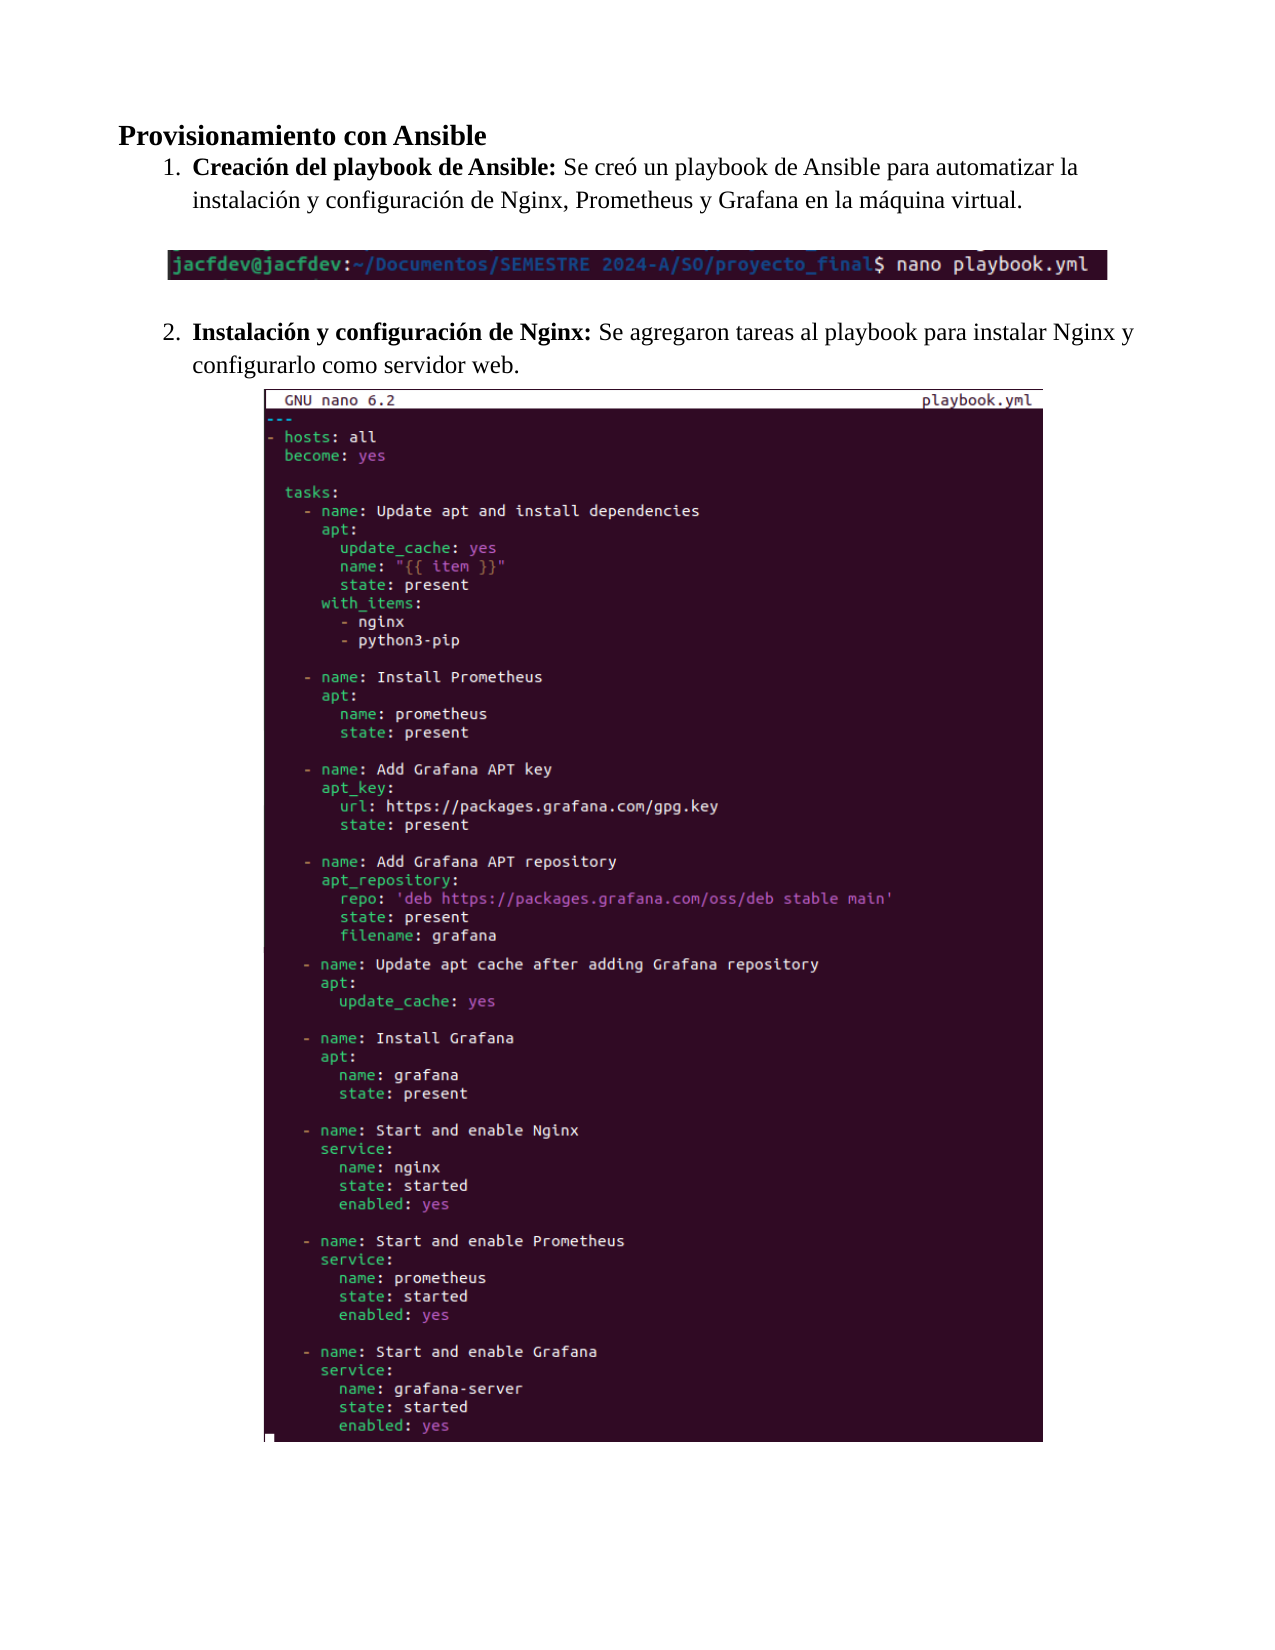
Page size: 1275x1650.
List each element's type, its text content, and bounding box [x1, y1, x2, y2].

list Instalación y configuración de Nginx: Se agregaron tareas al playbook para instalar Nginx y configurarlo como servidor web. [162, 317, 1157, 378]
picture [263, 389, 1043, 1442]
list Creación del playbook de Ansible: Se creó un playbook de Ansible para automatizar la instalación y configuración de Nginx, Prometheus y Grafana en la máquina virtual. [162, 152, 1157, 213]
subtitle Provisionamiento con Ansible [118, 118, 1157, 152]
picture [167, 250, 1108, 280]
